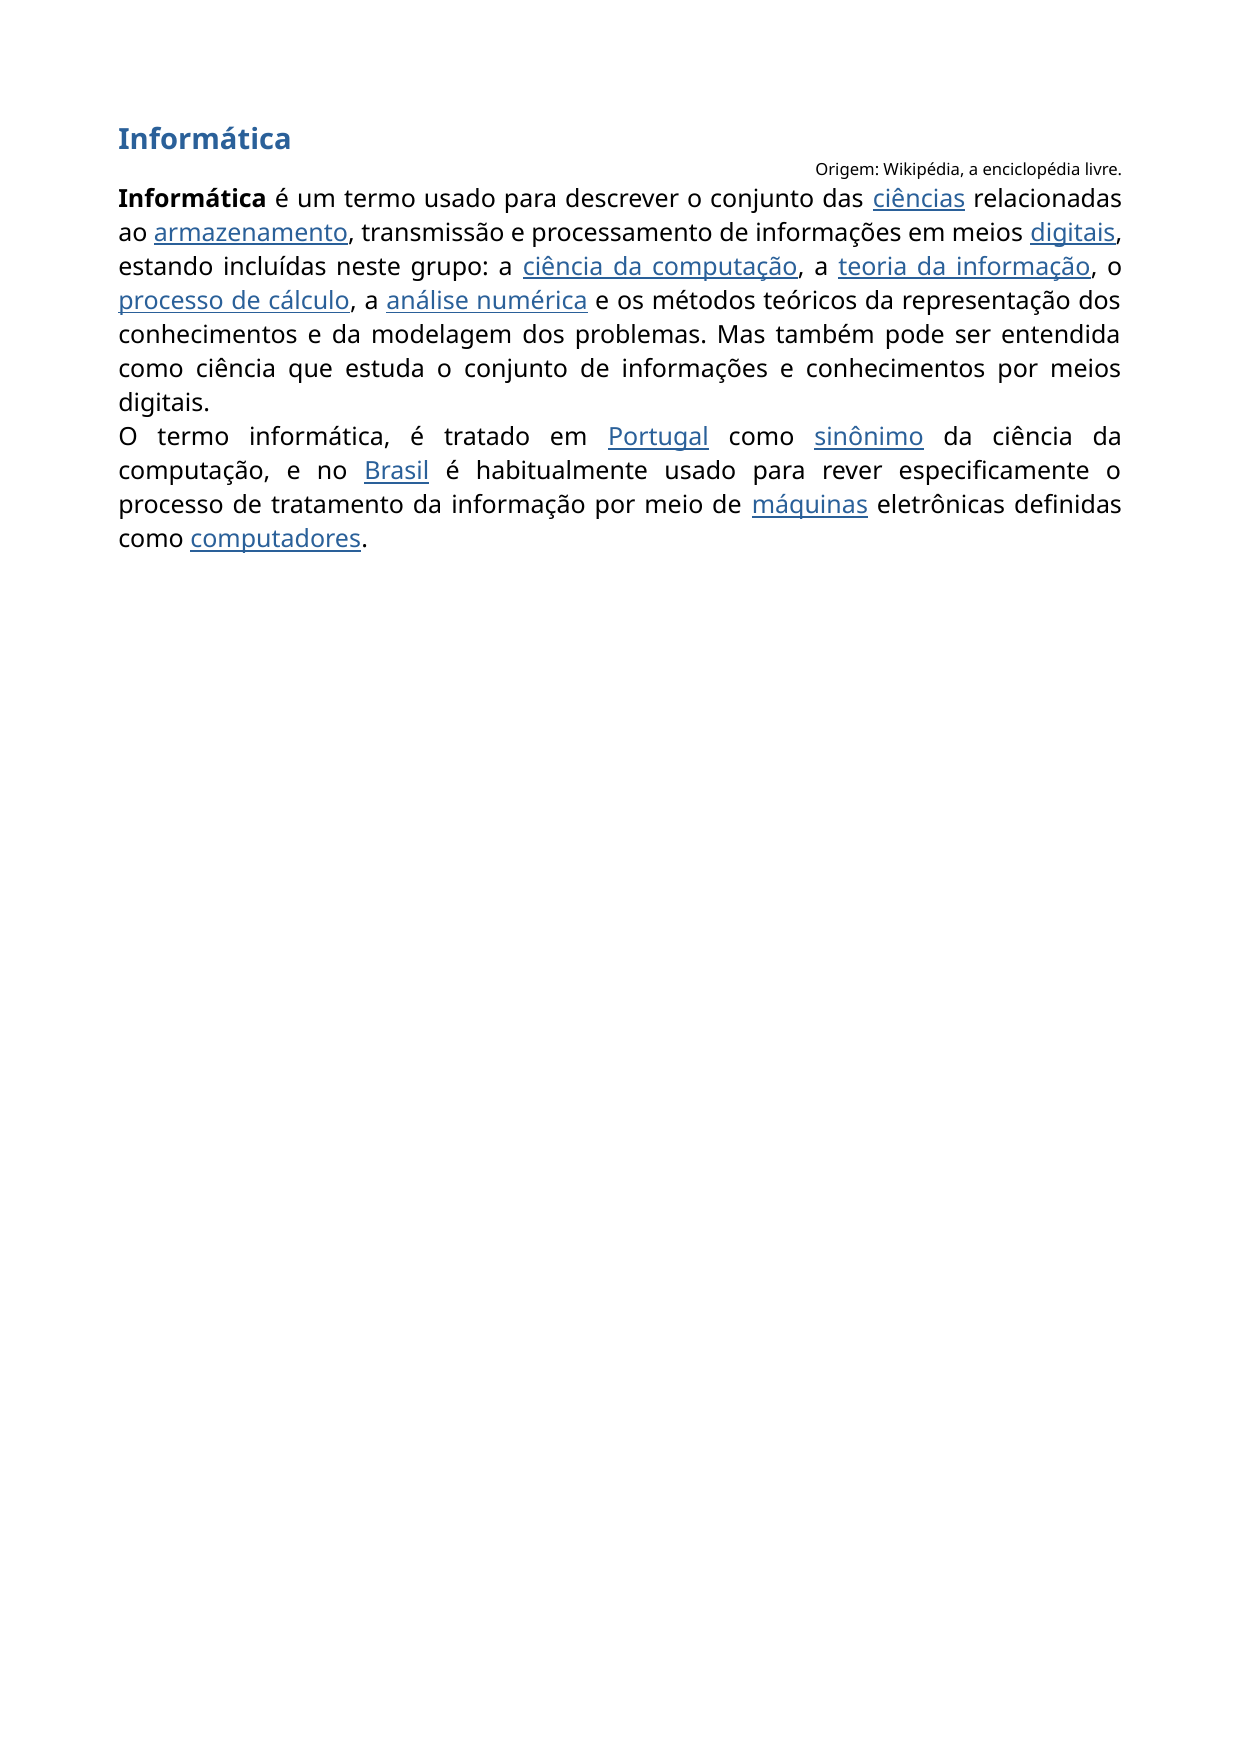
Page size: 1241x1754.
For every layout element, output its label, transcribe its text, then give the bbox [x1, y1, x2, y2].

text Informática [118, 118, 1122, 158]
text O termo informática, é tratado em Portugal como sinônimo da ciência da computação, e no Brasil é habitualmente usado para rever especificamente o processo de tratamento da informação por meio de máquinas eletrônicas definidas como computadores. [118, 419, 1122, 555]
text Informática é um termo usado para descrever o conjunto das ciências relacionadas ao armazenamento, transmissão e processamento de informações em meios digitais, estando incluídas neste grupo: a ciência da computação, a teoria da informação, o processo de cálculo, a análise numérica e os métodos teóricos da representação dos conhecimentos e da modelagem dos problemas. Mas também pode ser entendida como ciência que estuda o conjunto de informações e conhecimentos por meios digitais. [118, 181, 1122, 419]
text Origem: Wikipédia, a enciclopédia livre. [118, 158, 1122, 181]
